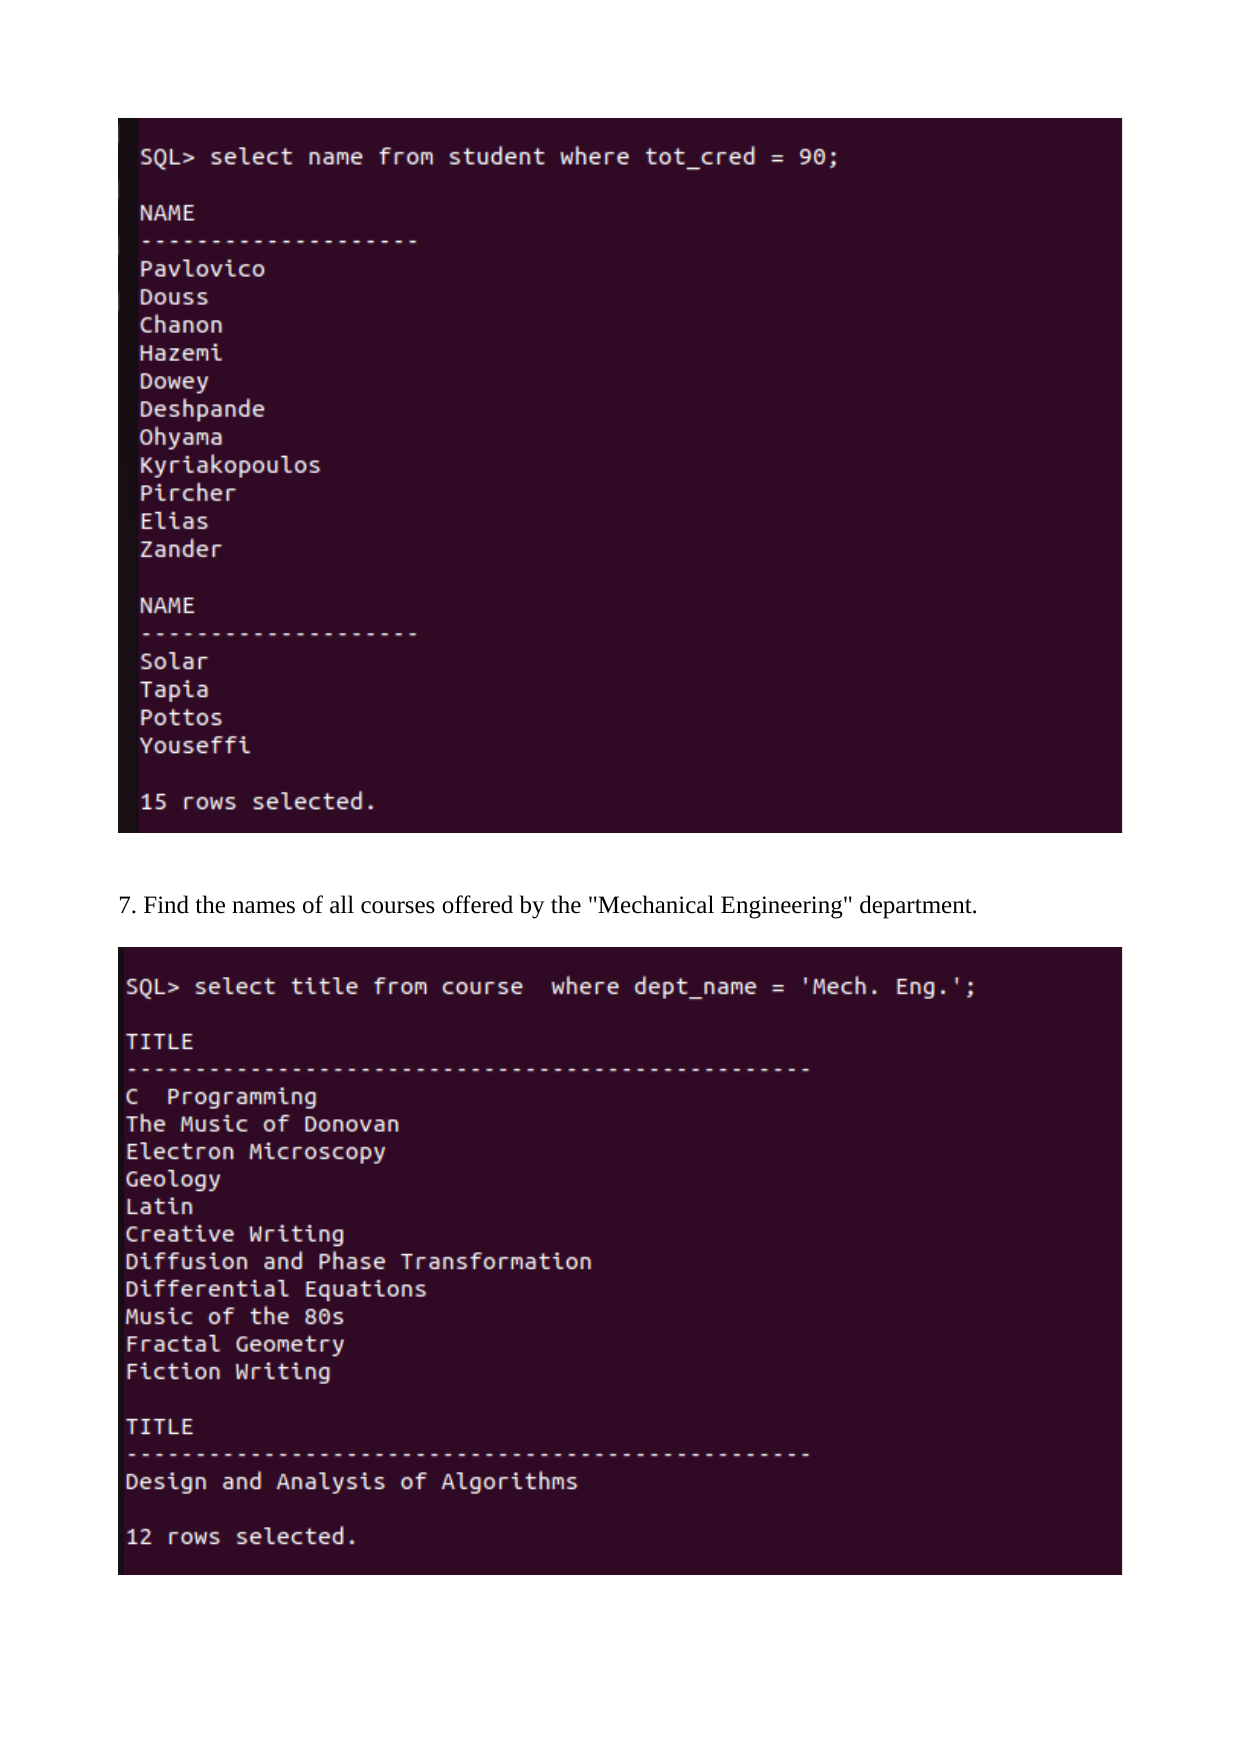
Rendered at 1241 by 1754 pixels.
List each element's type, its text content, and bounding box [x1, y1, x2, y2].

picture [118, 947, 1123, 1575]
picture [118, 118, 1123, 833]
text 7. Find the names of all courses offered by the "Mechanical Engineering" department. [118, 890, 1122, 919]
